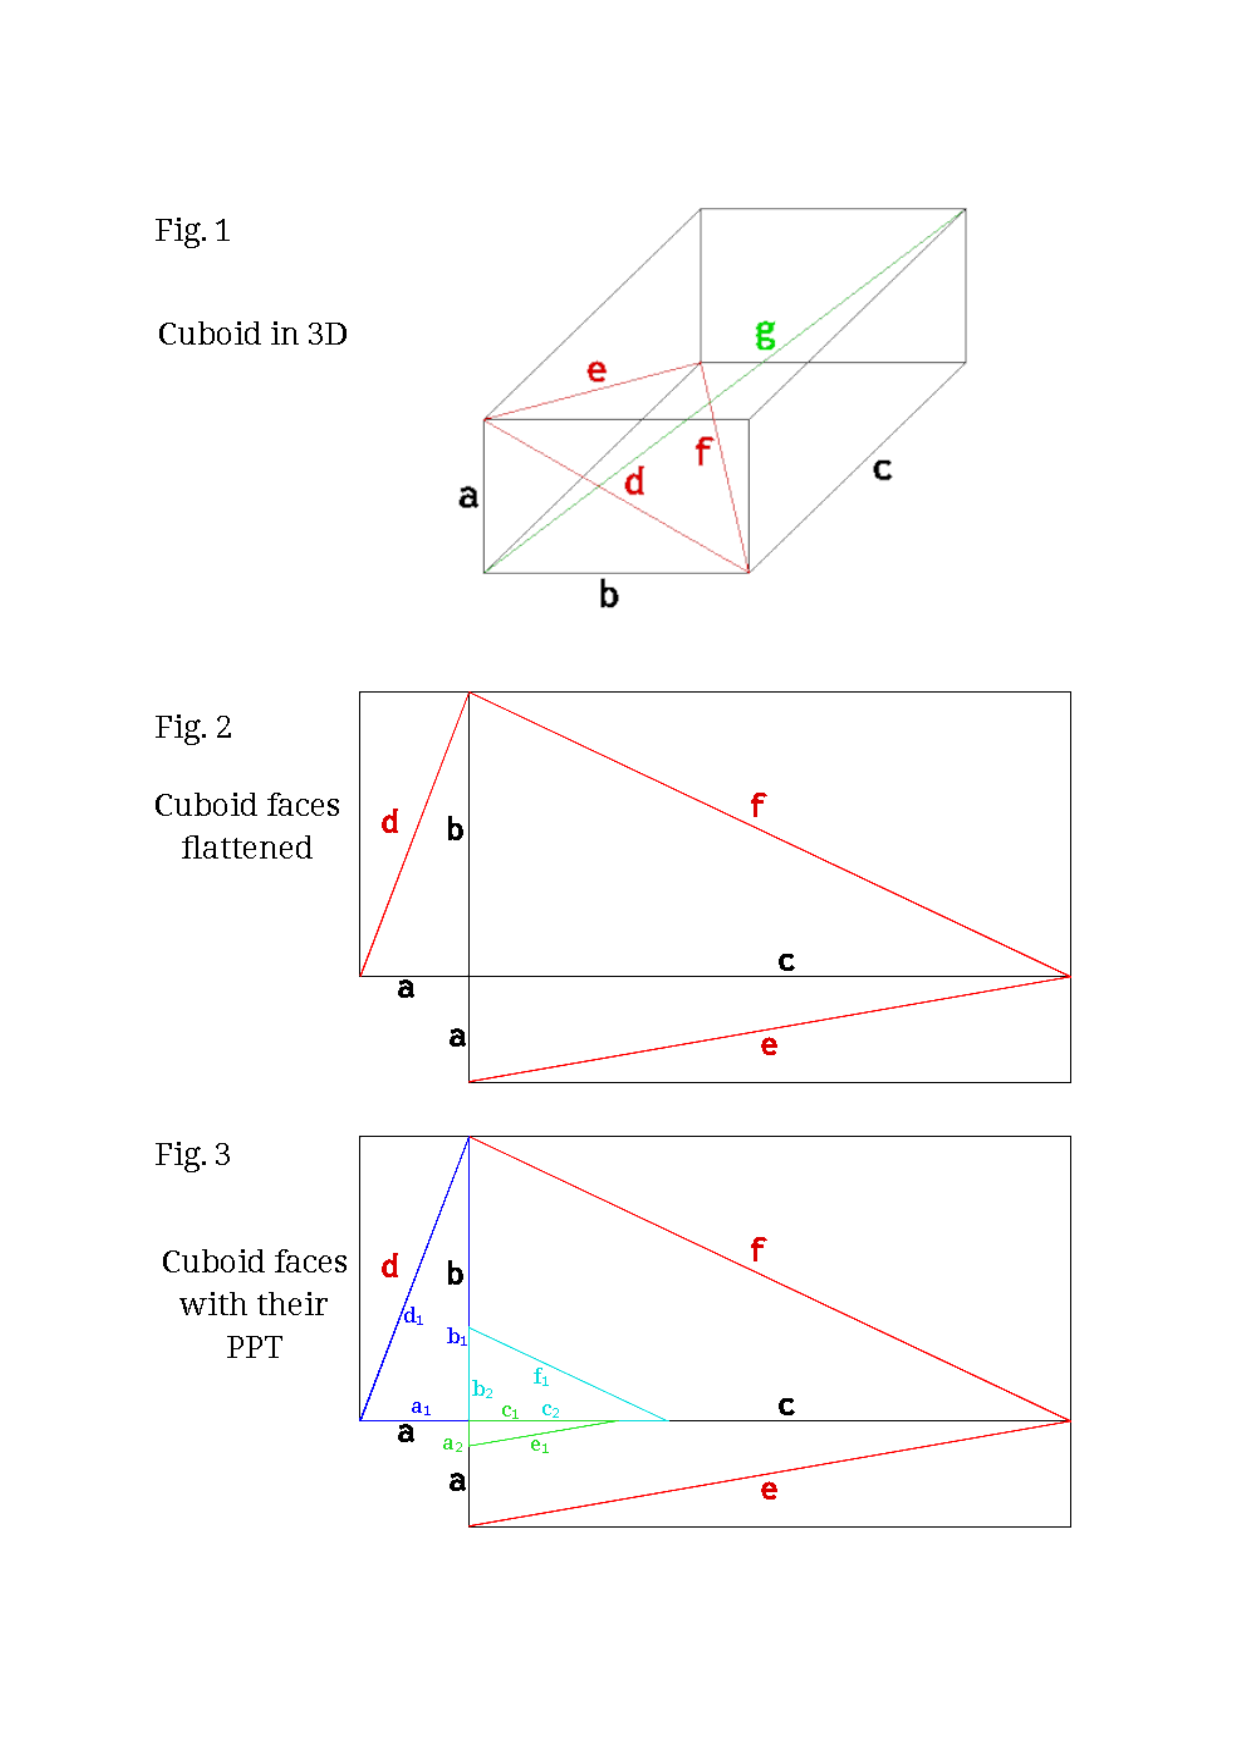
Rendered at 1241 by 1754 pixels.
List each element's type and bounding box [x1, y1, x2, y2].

picture [118, 186, 1123, 1568]
